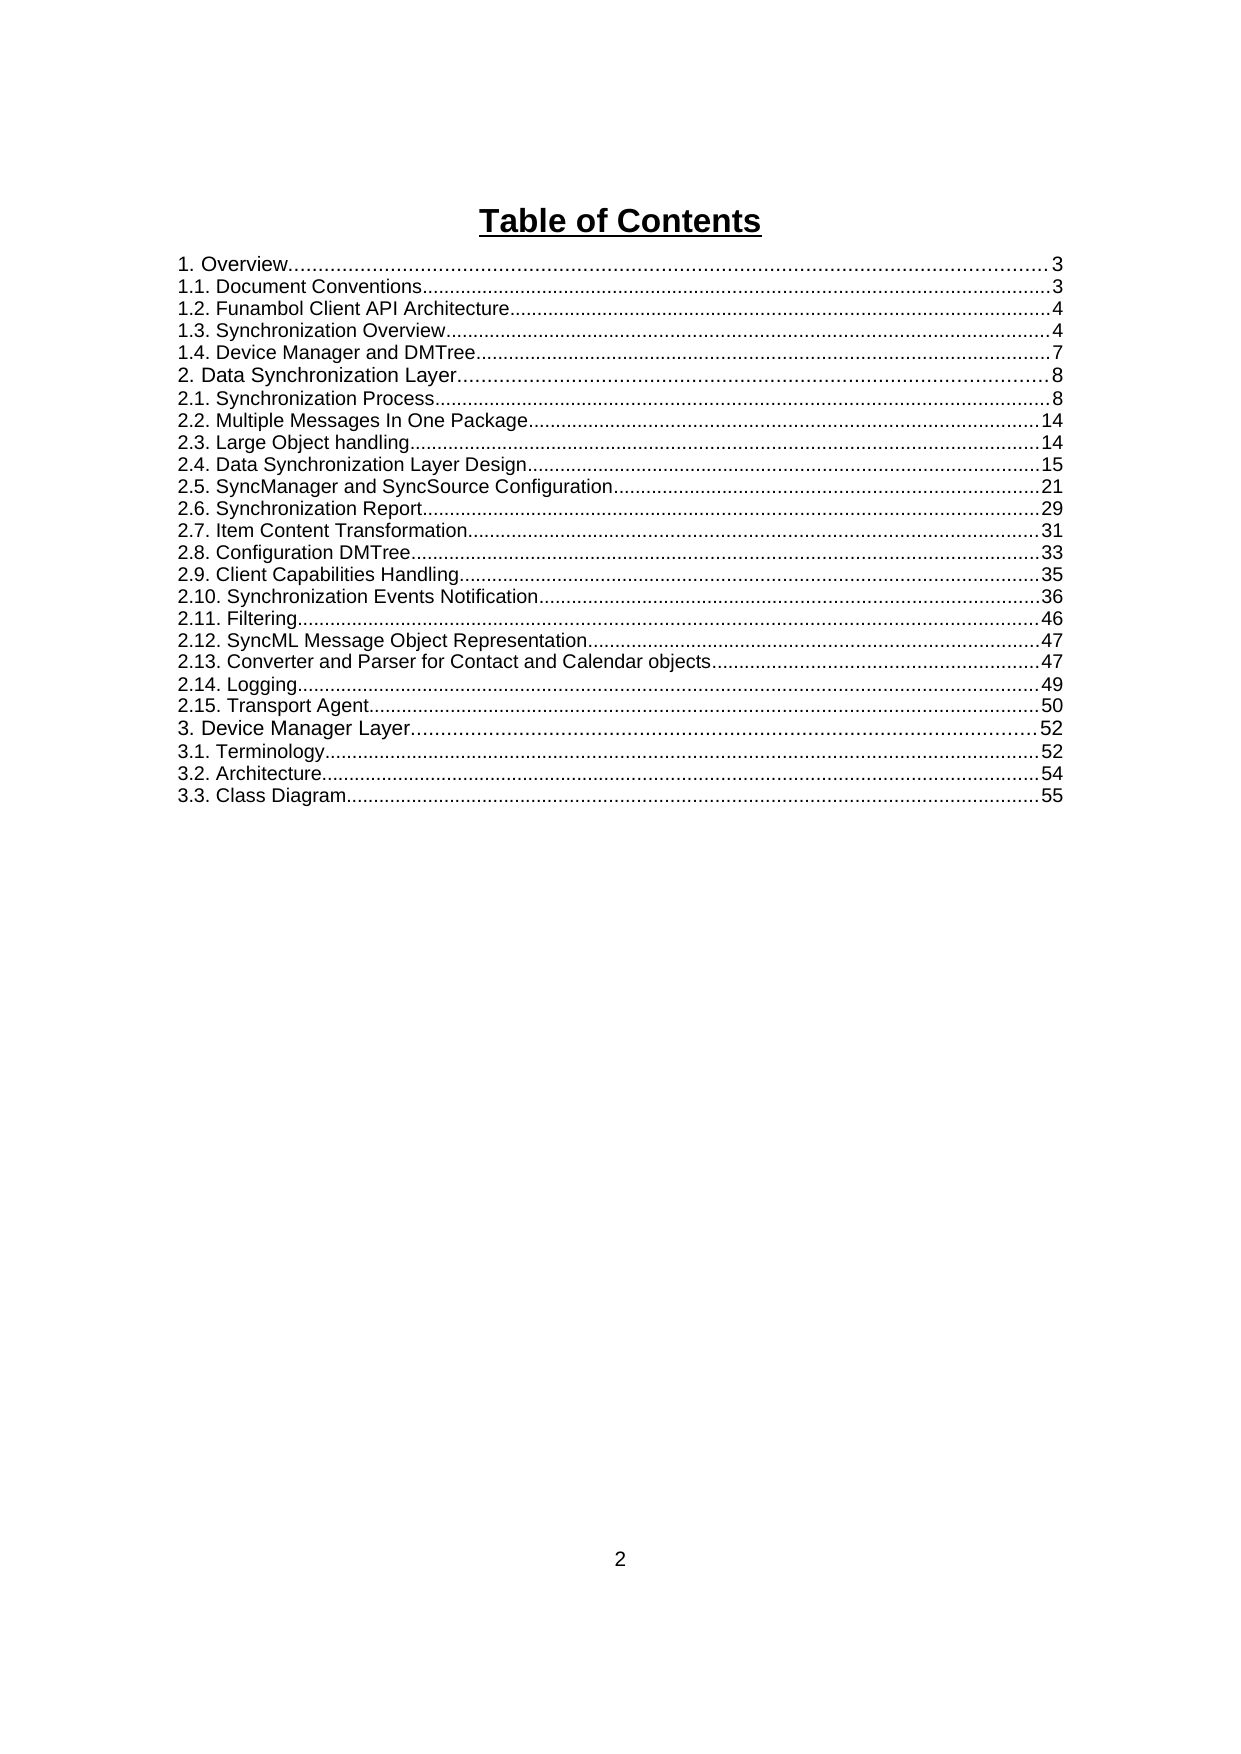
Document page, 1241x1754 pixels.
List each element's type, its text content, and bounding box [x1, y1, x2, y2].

text 3. Device Manager Layer 52 [177, 717, 1063, 740]
text 2.3. Large Object handling 14 [177, 431, 1063, 453]
text 1.3. Synchronization Overview 4 [177, 320, 1063, 342]
text 2.11. Filtering 46 [177, 607, 1063, 629]
text 2.2. Multiple Messages In One Package 14 [177, 409, 1063, 431]
text 1.1. Document Conventions 3 [177, 276, 1063, 298]
text 2.7. Item Content Transformation 31 [177, 519, 1063, 541]
text 2.4. Data Synchronization Layer Design 15 [177, 453, 1063, 475]
text 2.5. SyncManager and SyncSource Configuration 21 [177, 475, 1063, 497]
text 2.14. Logging 49 [177, 673, 1063, 695]
text 2.12. SyncML Message Object Representation 47 [177, 629, 1063, 651]
text 1. Overview 3 [177, 252, 1063, 276]
text 2.13. Converter and Parser for Contact and Calendar objects 47 [177, 651, 1063, 673]
text 2.6. Synchronization Report 29 [177, 497, 1063, 519]
subtitle Table of Contents [177, 202, 1063, 240]
text 2. Data Synchronization Layer 8 [177, 364, 1063, 387]
text 2.15. Transport Agent 50 [177, 695, 1063, 717]
text 3.1. Terminology 52 [177, 740, 1063, 762]
text 1.4. Device Manager and DMTree 7 [177, 342, 1063, 364]
text 2.9. Client Capabilities Handling 35 [177, 563, 1063, 585]
text 1.2. Funambol Client API Architecture 4 [177, 298, 1063, 320]
text 3.3. Class Diagram 55 [177, 784, 1063, 806]
text 2.1. Synchronization Process 8 [177, 387, 1063, 409]
text 2.8. Configuration DMTree 33 [177, 541, 1063, 563]
text 2.10. Synchronization Events Notification 36 [177, 585, 1063, 607]
text 3.2. Architecture 54 [177, 762, 1063, 784]
